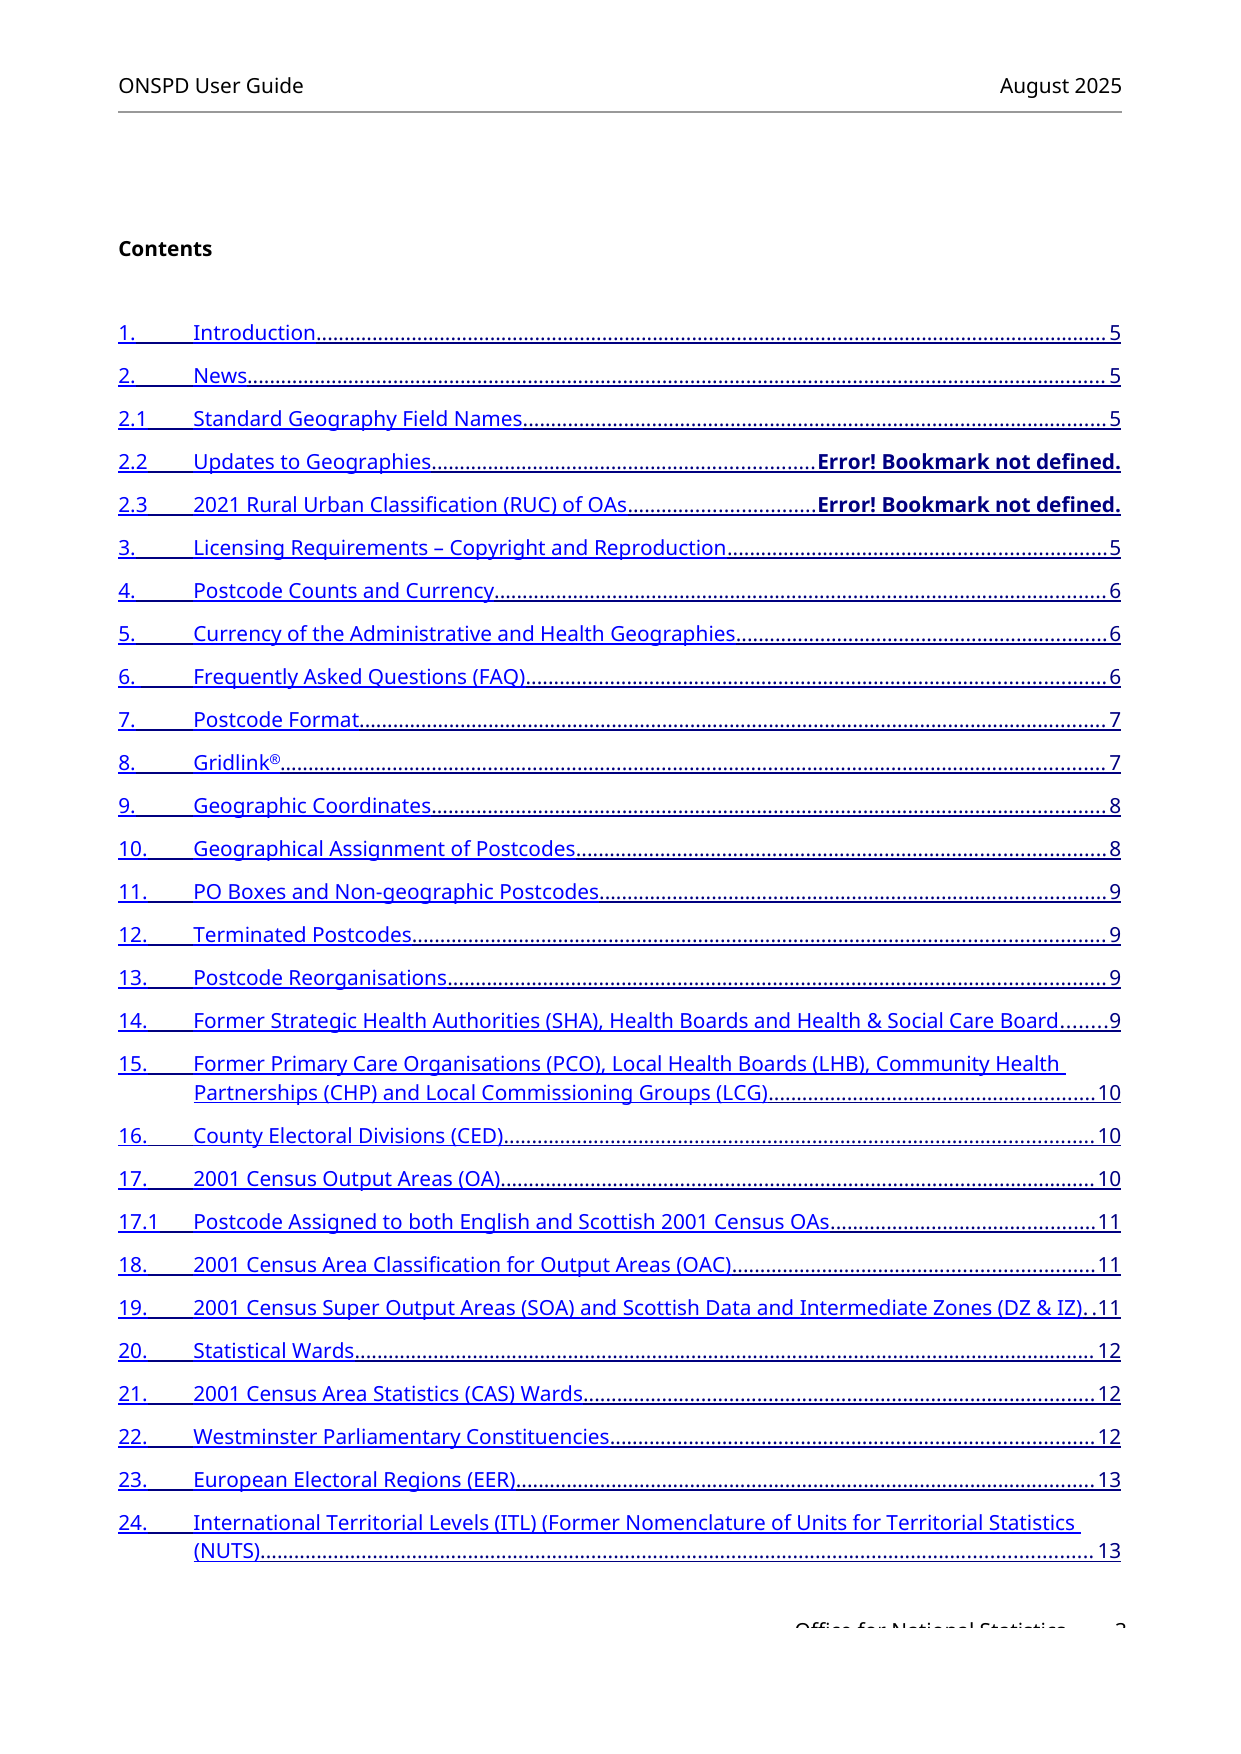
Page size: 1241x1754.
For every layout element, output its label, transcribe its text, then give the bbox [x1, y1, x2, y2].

text 2.3 2021 Rural Urban Classification (RUC) of OAs Error! Bookmark not defined. [118, 488, 1122, 519]
text 23. European Electoral Regions (EER) 13 [118, 1463, 1122, 1493]
text 18. 2001 Census Area Classification for Output Areas (OAC) 11 [118, 1248, 1122, 1278]
text 4. Postcode Counts and Currency 6 [118, 574, 1122, 605]
text 17.1 Postcode Assigned to both English and Scottish 2001 Census OAs 11 [118, 1205, 1122, 1235]
text 11. PO Boxes and Non-geographic Postcodes 9 [118, 875, 1122, 906]
text 24. International Territorial Levels (ITL) (Former Nomenclature of Units for Territorial Statistics (NUTS) 13 [118, 1506, 1122, 1565]
text 2.1 Standard Geography Field Names 5 [118, 402, 1122, 433]
text 2.2 Updates to Geographies Error! Bookmark not defined. [118, 445, 1122, 476]
text 5. Currency of the Administrative and Health Geographies 6 [118, 617, 1122, 648]
text 22. Westminster Parliamentary Constituencies 12 [118, 1420, 1122, 1451]
text 15. Former Primary Care Organisations (PCO), Local Health Boards (LHB), Community Health Partnerships (CHP) and Local Commissioning Groups (LCG) 10 [118, 1047, 1122, 1106]
text 7. Postcode Format 7 [118, 703, 1122, 734]
text Contents [118, 234, 1122, 263]
text 13. Postcode Reorganisations 9 [118, 961, 1122, 992]
text 1. Introduction 5 [118, 316, 1122, 347]
text 6. Frequently Asked Questions (FAQ) 6 [118, 660, 1122, 691]
text 21. 2001 Census Area Statistics (CAS) Wards 12 [118, 1377, 1122, 1407]
text 2. News 5 [118, 359, 1122, 389]
text 20. Statistical Wards 12 [118, 1334, 1122, 1364]
text 10. Geographical Assignment of Postcodes 8 [118, 832, 1122, 863]
text 9. Geographic Coordinates 8 [118, 789, 1122, 820]
text 19. 2001 Census Super Output Areas (SOA) and Scottish Data and Intermediate Zones (DZ & IZ) 11 [118, 1291, 1122, 1321]
text 3. Licensing Requirements – Copyright and Reproduction 5 [118, 531, 1122, 562]
text 16. County Electoral Divisions (CED) 10 [118, 1119, 1122, 1149]
text 17. 2001 Census Output Areas (OA) 10 [118, 1162, 1122, 1192]
text 14. Former Strategic Health Authorities (SHA), Health Boards and Health & Social Care Board 9 [118, 1004, 1122, 1035]
text 8. Gridlink 7 [118, 746, 1122, 777]
text 12. Terminated Postcodes 9 [118, 918, 1122, 949]
